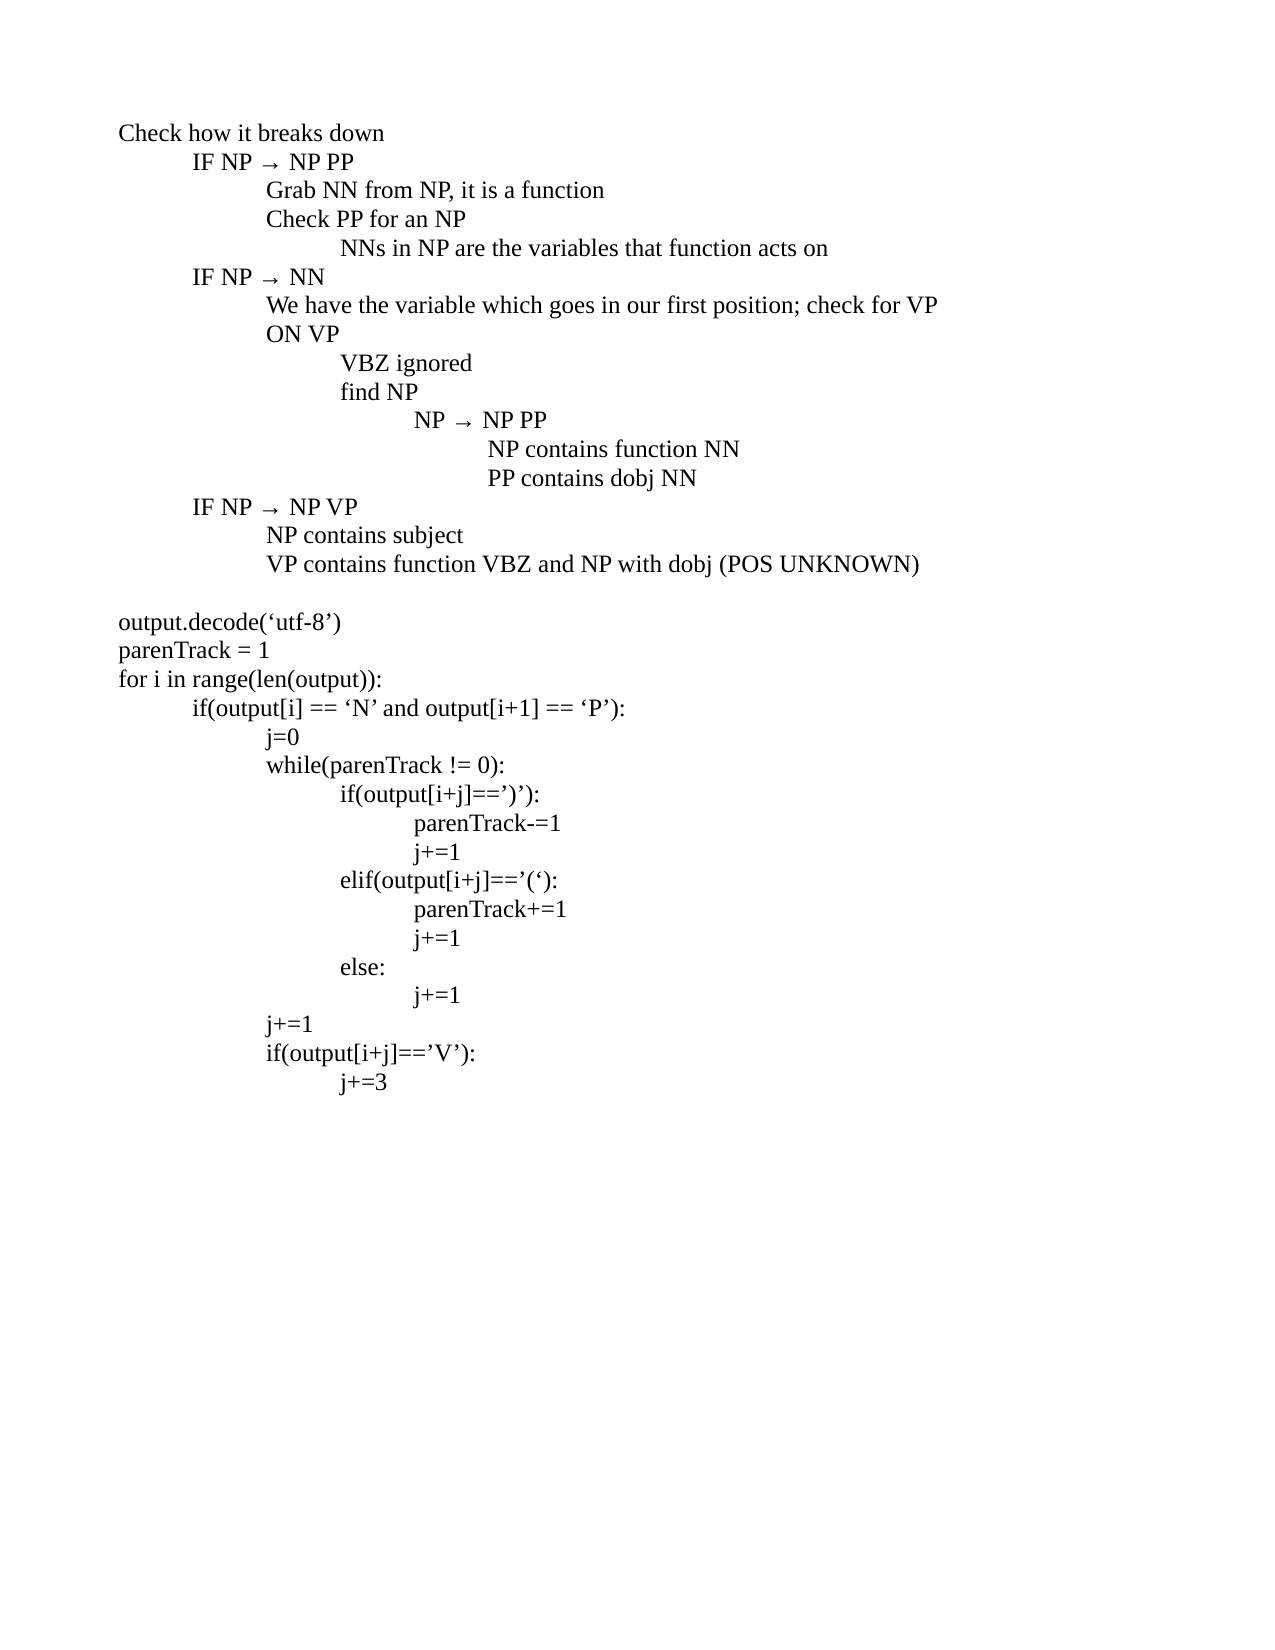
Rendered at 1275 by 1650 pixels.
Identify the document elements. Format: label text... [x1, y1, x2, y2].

text if(output[i] == ‘N’ and output[i+1] == ‘P’): [118, 693, 1157, 722]
text IF NP → NP PP [118, 147, 1157, 176]
text parenTrack = 1 [118, 636, 1157, 664]
text j+=1 [118, 981, 1157, 1009]
text if(output[i+j]==’V’): [118, 1038, 1157, 1067]
text NP → NP PP [118, 406, 1157, 434]
text PP contains dobj NN [118, 463, 1157, 492]
text ON VP [118, 319, 1157, 348]
text output.decode(‘utf-8’) [118, 607, 1157, 636]
text NNs in NP are the variables that function acts on [118, 233, 1157, 262]
text VP contains function VBZ and NP with dobj (POS UNKNOWN) [118, 549, 1157, 578]
text parenTrack+=1 [118, 894, 1157, 923]
text Check how it breaks down [118, 118, 1157, 147]
text elif(output[i+j]==’(‘): [118, 866, 1157, 894]
text j+=1 [118, 923, 1157, 952]
text j+=1 [118, 1009, 1157, 1038]
text else: [118, 952, 1157, 981]
text if(output[i+j]==’)’): [118, 779, 1157, 808]
text Grab NN from NP, it is a function [118, 176, 1157, 204]
text IF NP → NP VP [118, 492, 1157, 521]
text NP contains function NN [118, 434, 1157, 463]
text find NP [118, 377, 1157, 406]
text VBZ ignored [118, 348, 1157, 377]
text parenTrack-=1 [118, 808, 1157, 837]
text We have the variable which goes in our first position; check for VP [118, 291, 1157, 319]
text while(parenTrack != 0): [118, 751, 1157, 779]
text j=0 [118, 722, 1157, 751]
text j+=3 [118, 1067, 1157, 1096]
text j+=1 [118, 837, 1157, 866]
text Check PP for an NP [118, 204, 1157, 233]
text IF NP → NN [118, 262, 1157, 291]
text for i in range(len(output)): [118, 664, 1157, 693]
text NP contains subject [118, 521, 1157, 549]
